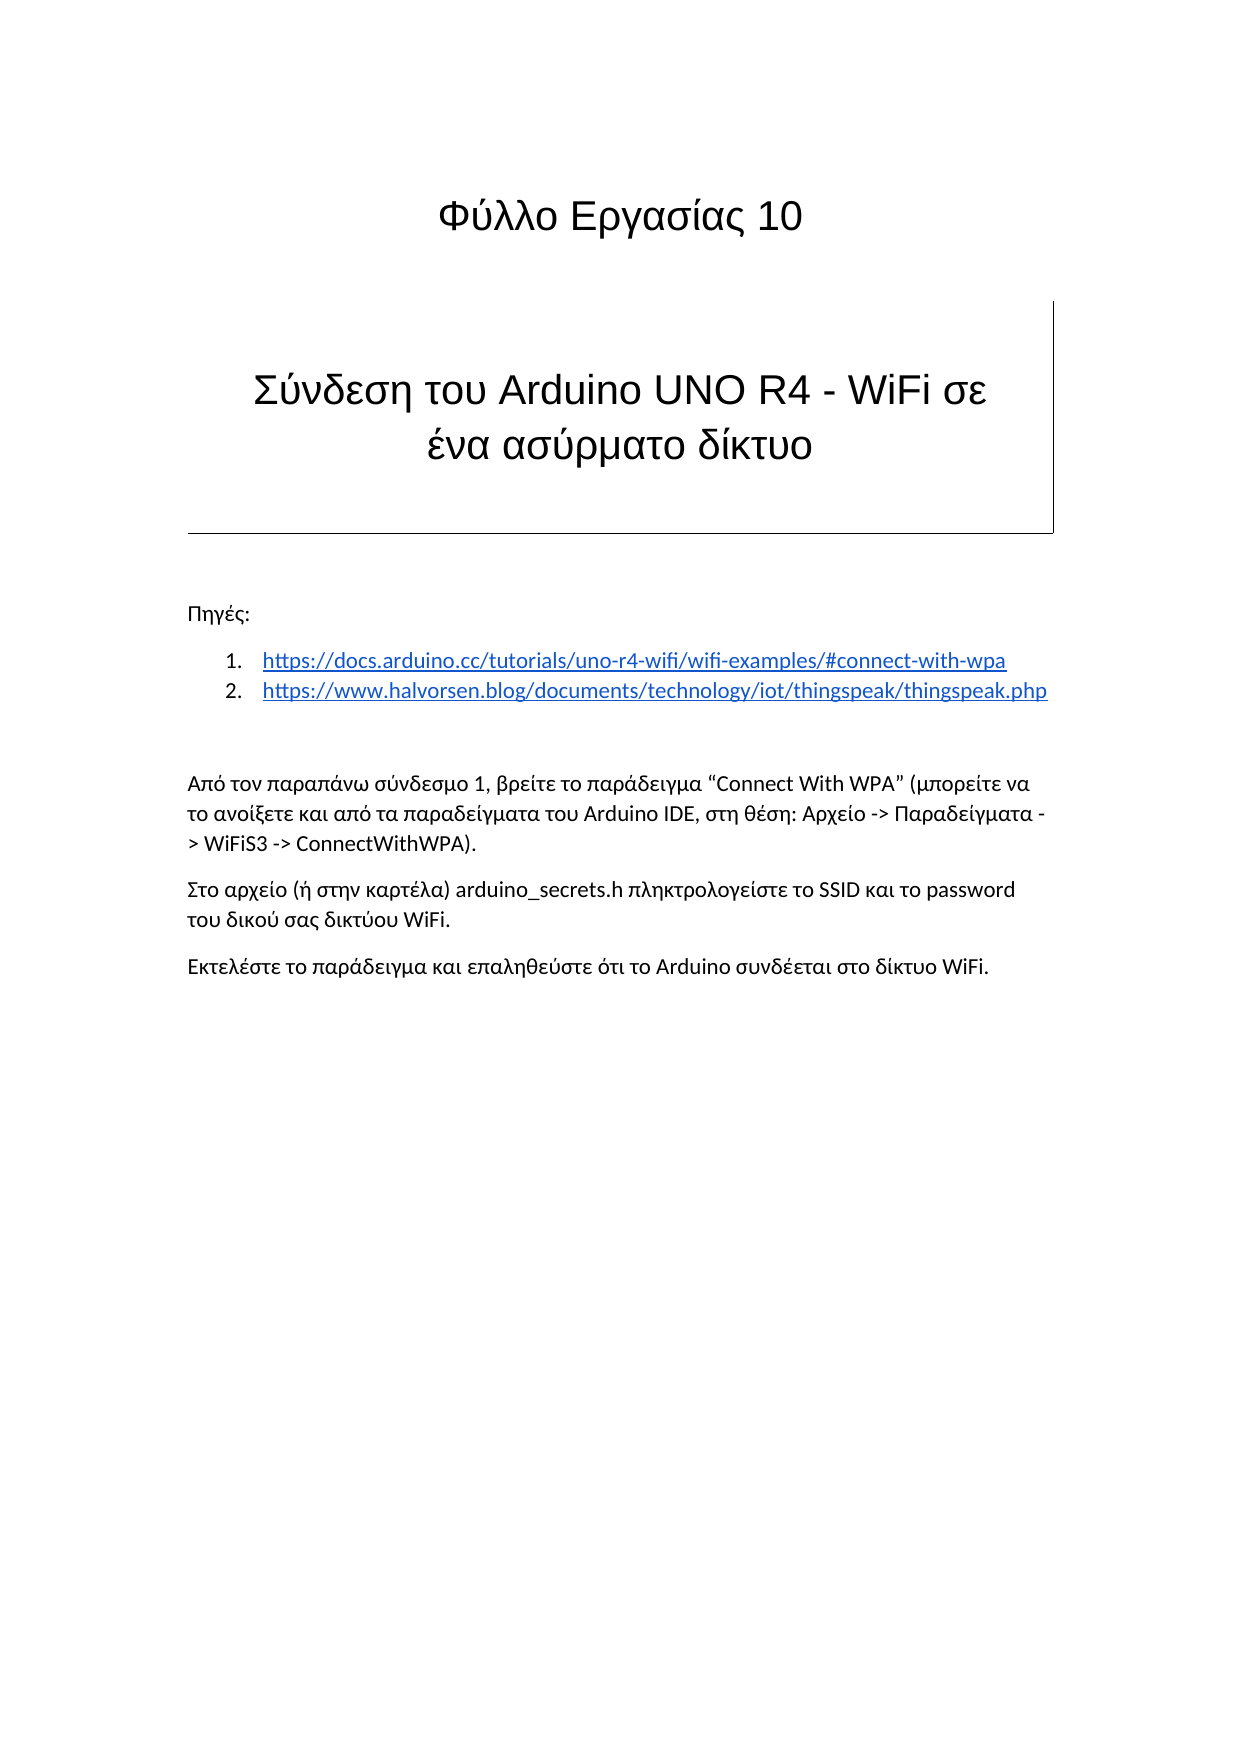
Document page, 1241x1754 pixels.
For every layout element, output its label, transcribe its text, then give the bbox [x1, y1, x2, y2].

text Από τον παραπάνω σύνδεσμο 1, βρείτε το παράδειγμα “Connect With WPA” (μπορείτε να το ανοίξετε και από τα παραδείγματα του Arduino IDE, στη θέση: Αρχείο -> Παραδείγματα -> WiFiS3 -> ConnectWithWPA). [187, 769, 1053, 857]
list https://www.halvorsen.blog/documents/technology/iot/thingspeak/thingspeak.php [225, 676, 1053, 704]
subtitle Φύλλο Εργασίας 10 [187, 192, 1053, 239]
subtitle Σύνδεση του Arduino UNO R4 - WiFi σε ένα ασύρματο δίκτυο [187, 301, 1053, 533]
text Στο αρχείο (ή στην καρτέλα) arduino_secrets.h πληκτρολογείστε το SSID και το password του δικού σας δικτύου WiFi. [187, 875, 1053, 933]
text Πηγές: [187, 599, 1053, 627]
list https://docs.arduino.cc/tutorials/uno-r4-wifi/wifi-examples/#connect-with-wpa [225, 646, 1053, 674]
text Εκτελέστε το παράδειγμα και επαληθεύστε ότι το Arduino συνδέεται στο δίκτυο WiFi. [187, 952, 1053, 980]
